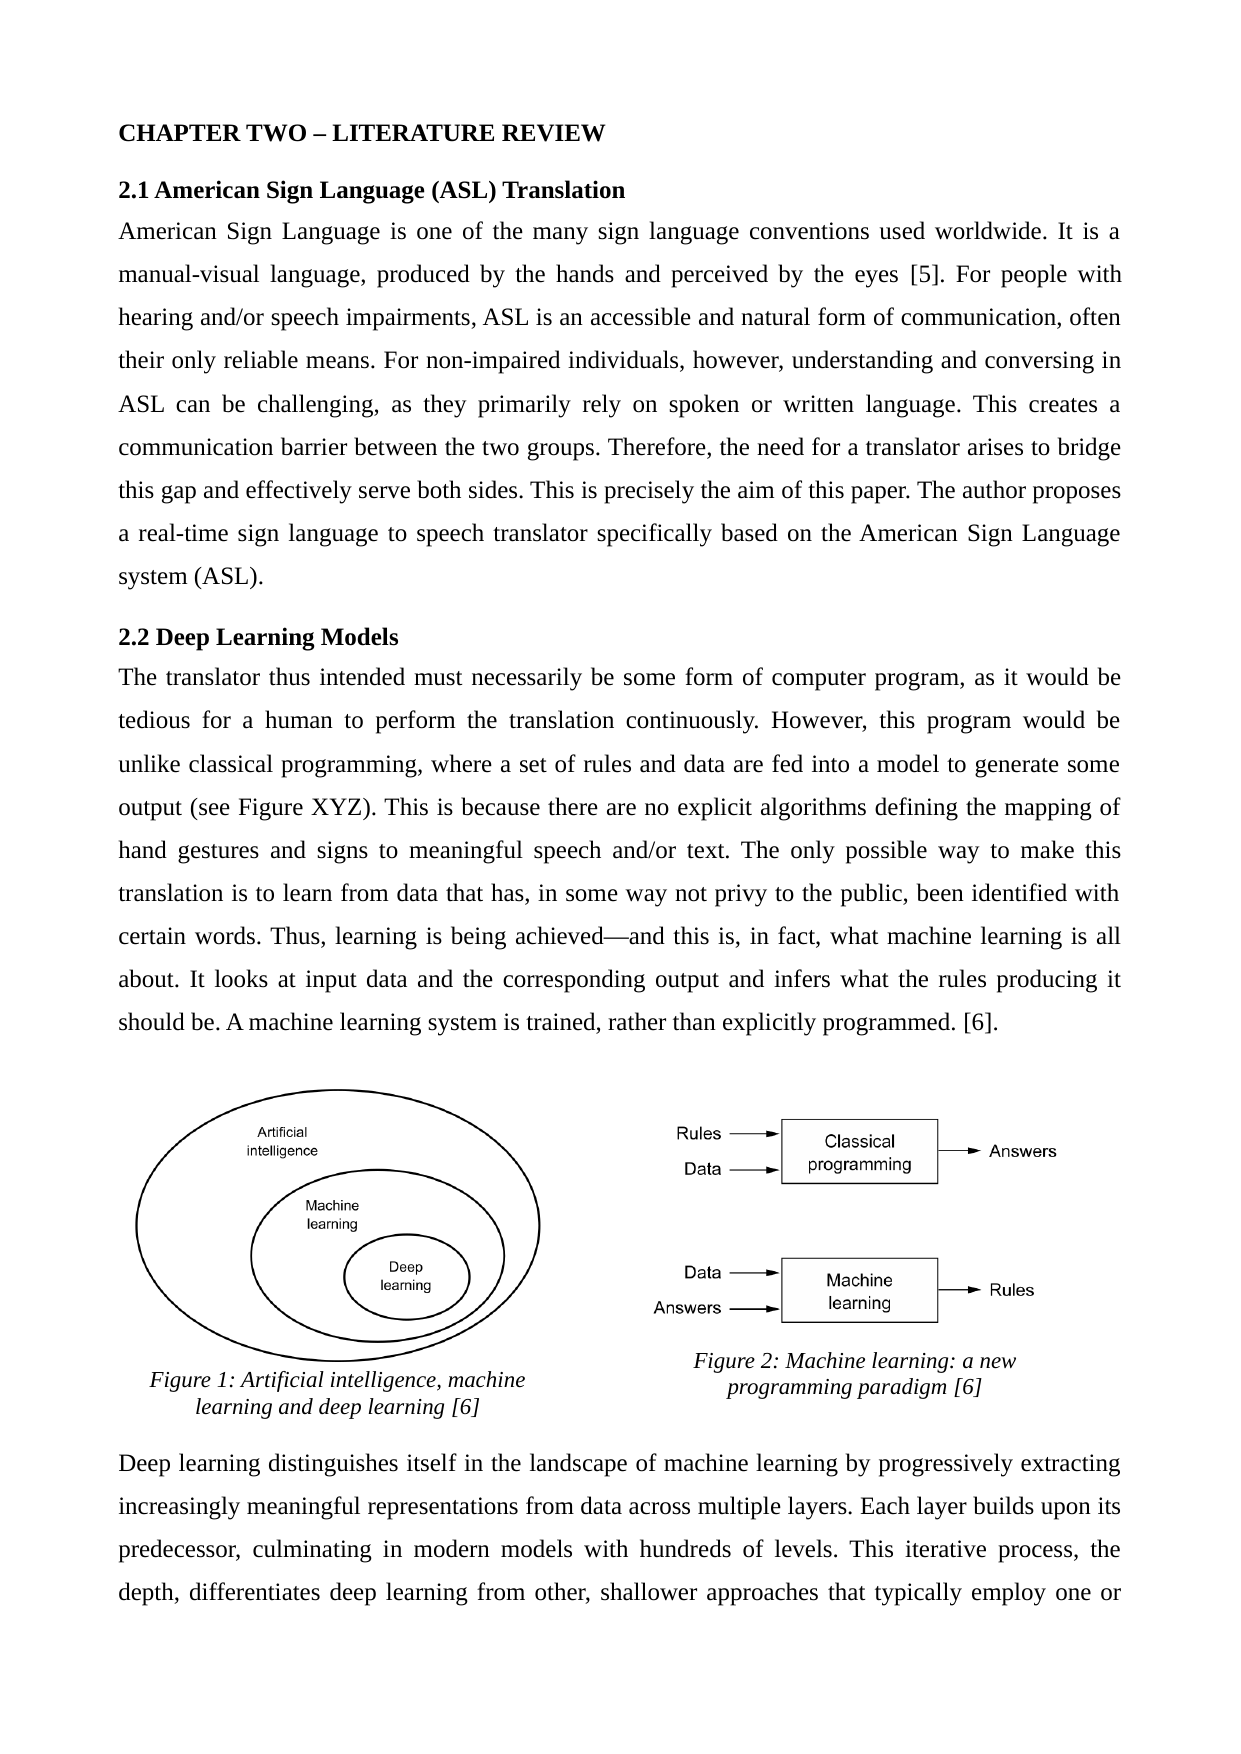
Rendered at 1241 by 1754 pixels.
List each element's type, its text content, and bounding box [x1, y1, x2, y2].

picture [118, 1084, 557, 1367]
text American Sign Language is one of the many sign language conventions used worldwide. It is a manual-visual language, produced by the hands and perceived by the eyes [5]. For people with hearing and/or speech impairments, ASL is an accessible and natural form of communication, often their only reliable means. For non-impaired individuals, however, understanding and conversing in ASL can be challenging, as they primarily rely on spoken or written language. This creates a communication barrier between the two groups. Therefore, the need for a translator arises to bridge this gap and effectively serve both sides. This is precisely the aim of this paper. The author proposes a real-time sign language to speech translator specifically based on the American Sign Language system (ASL). [118, 216, 1122, 590]
text Figure 1: Artificial intelligence, machine learning and deep learning [6] [118, 1367, 557, 1419]
text CHAPTER TWO – LITERATURE REVIEW [118, 118, 1122, 147]
text Deep learning distinguishes itself in the landscape of machine learning by progressively extracting increasingly meaningful representations from data across multiple layers. Each layer builds upon its predecessor, culminating in modern models with hundreds of levels. This iterative process, the depth, differentiates deep learning from other, shallower approaches that typically employ one or [118, 1448, 1122, 1606]
picture [639, 1097, 1070, 1347]
text 2.2 Deep Learning Models [118, 622, 1122, 651]
text The translator thus intended must necessarily be some form of computer program, as it would be tedious for a human to perform the translation continuously. However, this program would be unlike classical programming, where a set of rules and data are fed into a model to generate some output (see Figure XYZ). This is because there are no explicit algorithms defining the mapping of hand gestures and signs to meaningful speech and/or text. The only possible way to make this translation is to learn from data that has, in some way not privy to the public, been identified with certain words. Thus, learning is being achieved—and this is, in fact, what machine learning is all about. It looks at input data and the corresponding output and infers what the rules producing it should be. A machine learning system is trained, rather than explicitly programmed. [6]. [118, 662, 1122, 1036]
text 2.1 American Sign Language (ASL) Translation [118, 176, 1122, 204]
text Figure 2: Machine learning: a new programming paradigm [6] [639, 1347, 1070, 1399]
